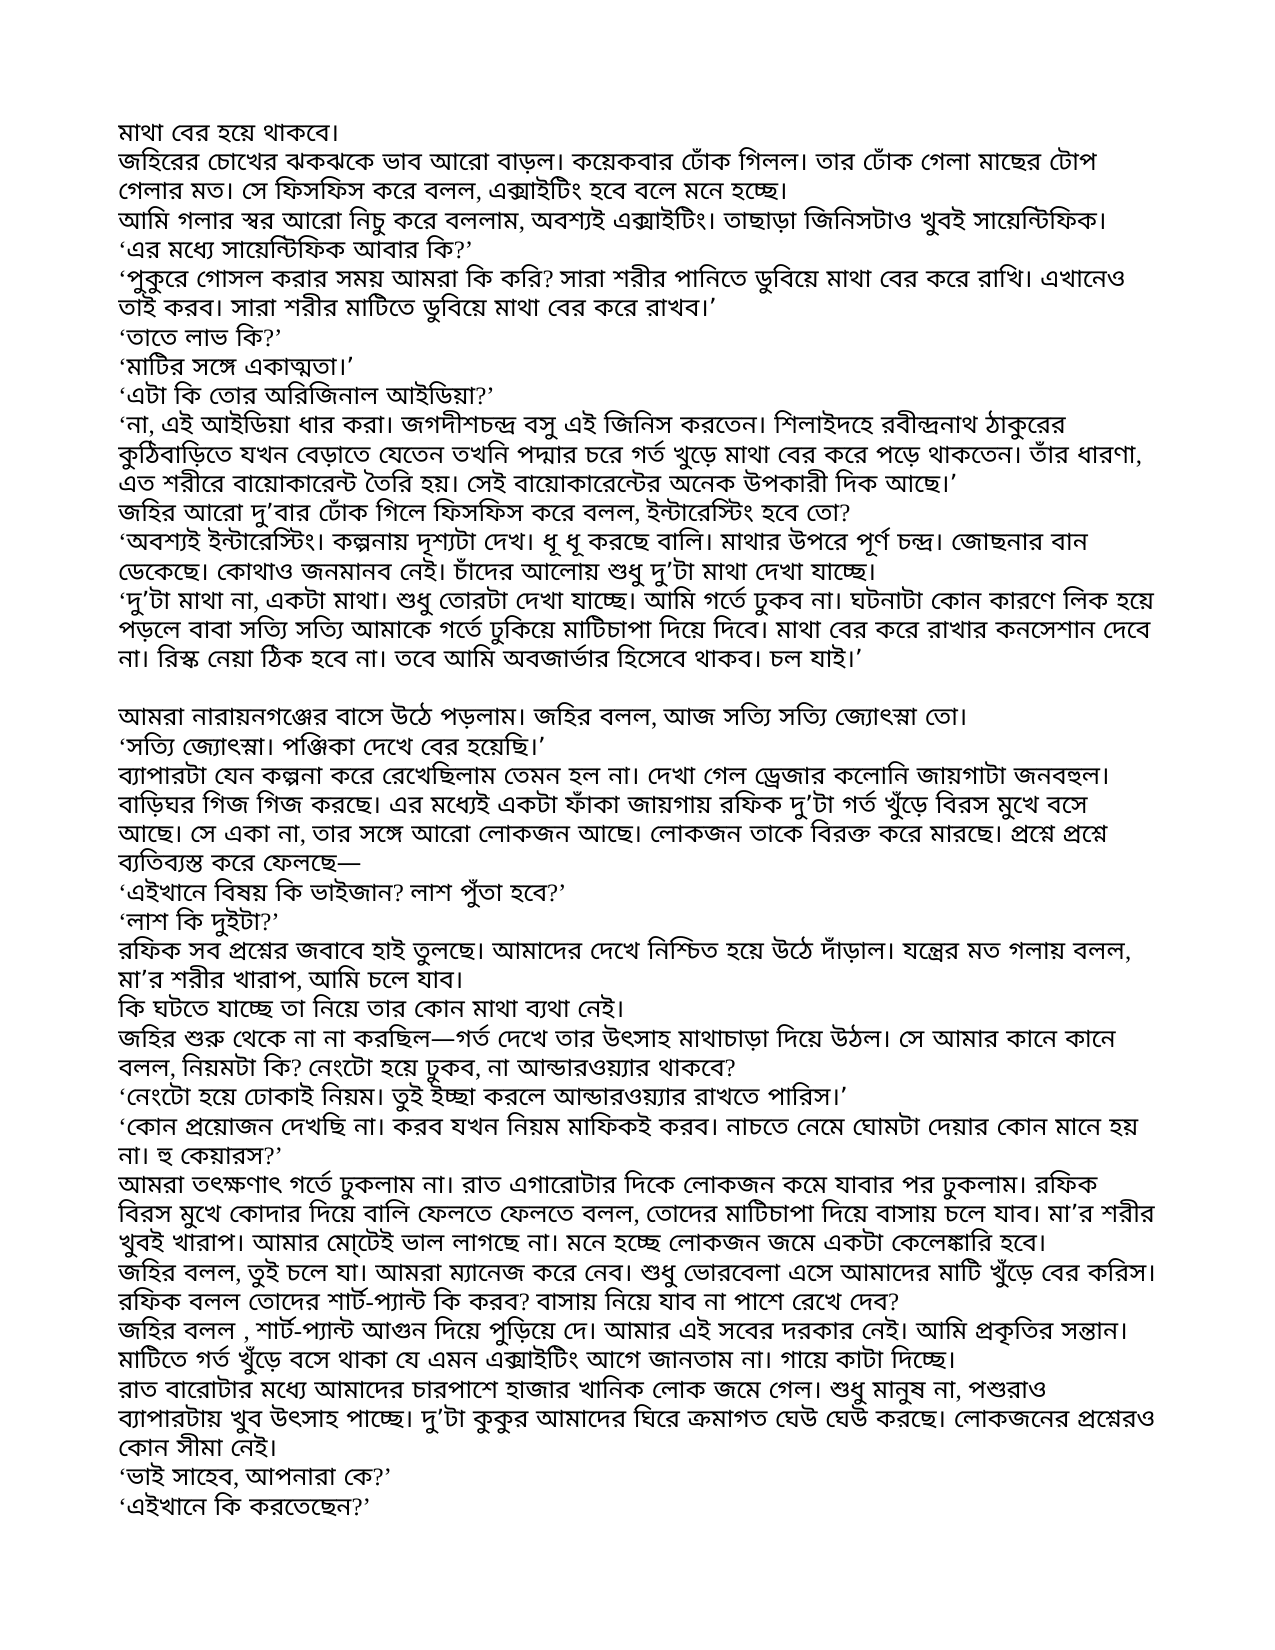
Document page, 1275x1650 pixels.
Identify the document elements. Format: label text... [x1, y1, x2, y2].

text রফিক সব প্রশ্নের জবাবে হাই তুলছে। আমাদের দেখে নিশ্চিত হয়ে উঠে দাঁড়াল। যন্ত্রের মত গলায় বলল, মা’র শরীর খারাপ, আমি চলে যাব। [118, 936, 1157, 995]
text ‘এইখানে বিষয় কি ভাইজান? লাশ পুঁতা হবে?’ [118, 878, 1157, 907]
text ব্যাপারটা যেন কল্পনা করে রেখেছিলাম তেমন হল না। দেখা গেল ড্রেজার কলোনি জায়গাটা জনবহুল। বাড়িঘর গিজ গিজ করছে। এর মধ্যেই একটা ফাঁকা জায়গায় রফিক দু’টা গর্ত খুঁড়ে বিরস মুখে বসে আছে। সে একা না, তার সঙ্গে আরো লোকজন আছে। লোকজন তাকে বিরক্ত করে মারছে। প্রশ্নে প্রশ্নে ব্যতিব্যস্ত করে ফেলছে— [118, 761, 1157, 878]
text জহির বলল, তুই চলে যা। আমরা ম্যানেজ করে নেব। শুধু ভোরবেলা এসে আমাদের মাটি খুঁড়ে বের করিস। [118, 1258, 1157, 1287]
text ‘না, এই আইডিয়া ধার করা। জগদীশচন্দ্র বসু এই জিনিস করতেন। শিলাইদহে রবীন্দ্রনাথ ঠাকুরের কুঠিবাড়িতে যখন বেড়াতে যেতেন তখনি পদ্মার চরে গর্ত খুড়ে মাথা বের করে পড়ে থাকতেন। তাঁর ধারণা, এত শরীরে বায়োকারেন্ট তৈরি হয়। সেই বায়োকারেন্টের অনেক উপকারী দিক আছে।’ [118, 411, 1157, 498]
text জহির শুরু থেকে না না করছিল—গর্ত দেখে তার উৎসাহ মাথাচাড়া দিয়ে উঠল। সে আমার কানে কানে বলল, নিয়মটা কি? নেংটো হয়ে ঢুকব, না আন্ডারওয়্যার থাকবে? [118, 1024, 1157, 1082]
text ‘তাতে লাভ কি?’ [118, 323, 1157, 352]
text আমরা তৎক্ষণাৎ গর্তে ঢুকলাম না। রাত এগারোটার দিকে লোকজন কমে যাবার পর ঢুকলাম। রফিক বিরস মুখে কোদার দিয়ে বালি ফেলতে ফেলতে বলল, তোদের মাটিচাপা দিয়ে বাসায় চলে যাব। মা’র শরীর খুবই খারাপ। আমার মো্টেই ভাল লাগছে না। মনে হচ্ছে লোকজন জমে একটা কেলেঙ্কারি হবে। [118, 1170, 1157, 1258]
text রাত বারোটার মধ্যে আমাদের চারপাশে হাজার খানিক লোক জমে গেল। শুধু মানুষ না, পশুরাও ব্যাপারটায় খুব উৎসাহ পাচ্ছে। দু’টা কুকুর আমাদের ঘিরে ক্রমাগত ঘেউ ঘেউ করছে। লোকজনের প্রশ্নেরও কোন সীমা নেই। [118, 1375, 1157, 1462]
text কি ঘটতে যাচ্ছে তা নিয়ে তার কোন মাথা ব্যথা নেই। [118, 995, 1157, 1024]
text জহির আরো দু’বার ঢোঁক গিলে ফিসফিস করে বলল, ইন্টারেস্টিং হবে তো? [118, 498, 1157, 527]
text ‘নেংটো হয়ে ঢোকাই নিয়ম। ‍তুই ইচ্ছা করলে আন্ডারওয়্যার রাখতে পারিস।’ [118, 1082, 1157, 1112]
text ‘পুকুরে গোসল করার সময় আমরা কি করি? সারা শরীর পানিতে ডুবিয়ে মাথা বের করে রাখি। এখানেও তাই করব। সারা শরীর মাটিতে ডুবিয়ে মাথা বের করে রাখব।’ [118, 264, 1157, 323]
text ‘অবশ্যই ইন্টারেস্টিং। কল্পনায় দৃশ্যটা দেখ। ধূ ধূ করছে বালি। মাথার উপরে পূর্ণ চন্দ্র। জোছনার বান ডেকেছে। কোথাও জনমানব নেই। চাঁদের আলোয় শুধু ‍দু’টা মাথা দেখা যাচ্ছে। [118, 527, 1157, 586]
text মাথা বের হয়ে থাকবে। [118, 118, 1157, 147]
text রফিক বলল তোদের শার্ট-প্যান্ট কি করব? বাসায় নিয়ে যাব না পাশে রেখে দেব? [118, 1287, 1157, 1316]
text ‘সত্যি জ্যোৎস্না। পঞ্জিকা দেখে বের হয়েছি।’ [118, 732, 1157, 761]
text জহির বলল , শার্ট-প্যান্ট আগুন দিয়ে পুড়িয়ে দে। আমার এই সবের দরকার নেই। আমি প্রকৃতির সন্তান। মাটিতে গর্ত খুঁড়ে বসে থাকা যে এমন এক্সাইটিং আগে জানতাম না। গায়ে কাটা দিচ্ছে। [118, 1316, 1157, 1375]
text ‘এটা কি তোর অরিজিনাল আইডিয়া?’ [118, 381, 1157, 411]
text ‘লাশ কি দুইটা?’ [118, 907, 235, 936]
text আমি গলার স্বর আরো নিচু করে বললাম, অবশ্যই এক্সাইটিং। তাছাড়া জিনিসটাও খুবই সায়েন্টিফিক। [118, 206, 379, 235]
text ‘ভাই সাহেব, আপনারা কে?’ [118, 1462, 1157, 1492]
text ‘কোন প্রয়োজন দেখছি না। করব যখন নিয়ম মাফিকই করব। নাচতে নেমে ঘোমটা দেয়ার কোন মানে হয় না। হু কেয়ারস?’ [118, 1112, 1157, 1170]
text ‘দু’টা মাথা না, একটা মাথা। শুধু তোরটা দেখা যাচ্ছে। আমি গর্তে ঢুকব না। ঘটনাটা কোন কারণে লিক হয়ে পড়লে বাবা সত্যি সত্যি আমাকে গর্তে ঢুকিয়ে মাটিচাপা দিয়ে দিবে। মাথা বের করে রাখার কনসেশান দেবে না। রিস্ক নেয়া ঠিক হবে না। তবে আমি অবজার্ভার হিসেবে থাকব। চল যাই।’ [118, 586, 1157, 673]
text ‘এর মধ্যে সায়েন্টিফিক আবার কি?’ [118, 235, 1157, 264]
text ‘মাটির সঙ্গে একাত্মতা।’ [118, 352, 1157, 381]
text জহিরের চোখের ঝকঝকে ভাব আরো বাড়ল। কয়েকবার ঢোঁক গিলল। তার ঢোঁক গেলা মাছের টোপ গেলার মত। সে ফিসফিস করে বলল, এক্সাইটিং হবে বলে মনে হচ্ছে। [118, 147, 1157, 206]
text আমরা নারায়নগঞ্জের বাসে উঠে পড়লাম। জহির বলল, আজ সত্যি সত্যি জ্যোৎস্না তো। [118, 702, 1157, 732]
text ‘লাশ কি দুইটা?’ [215, 907, 1157, 936]
text আমি গলার স্বর আরো নিচু করে বললাম, অবশ্যই এক্সাইটিং। তাছাড়া জিনিসটাও খুবই সায়েন্টিফিক। [934, 206, 1157, 235]
text ‘এইখানে কি করতেছেন?’ [118, 1492, 1157, 1521]
text আমি গলার স্বর আরো নিচু করে বললাম, অবশ্যই এক্সাইটিং। তাছাড়া জিনিসটাও খুবই সায়েন্টিফিক। [352, 206, 961, 235]
